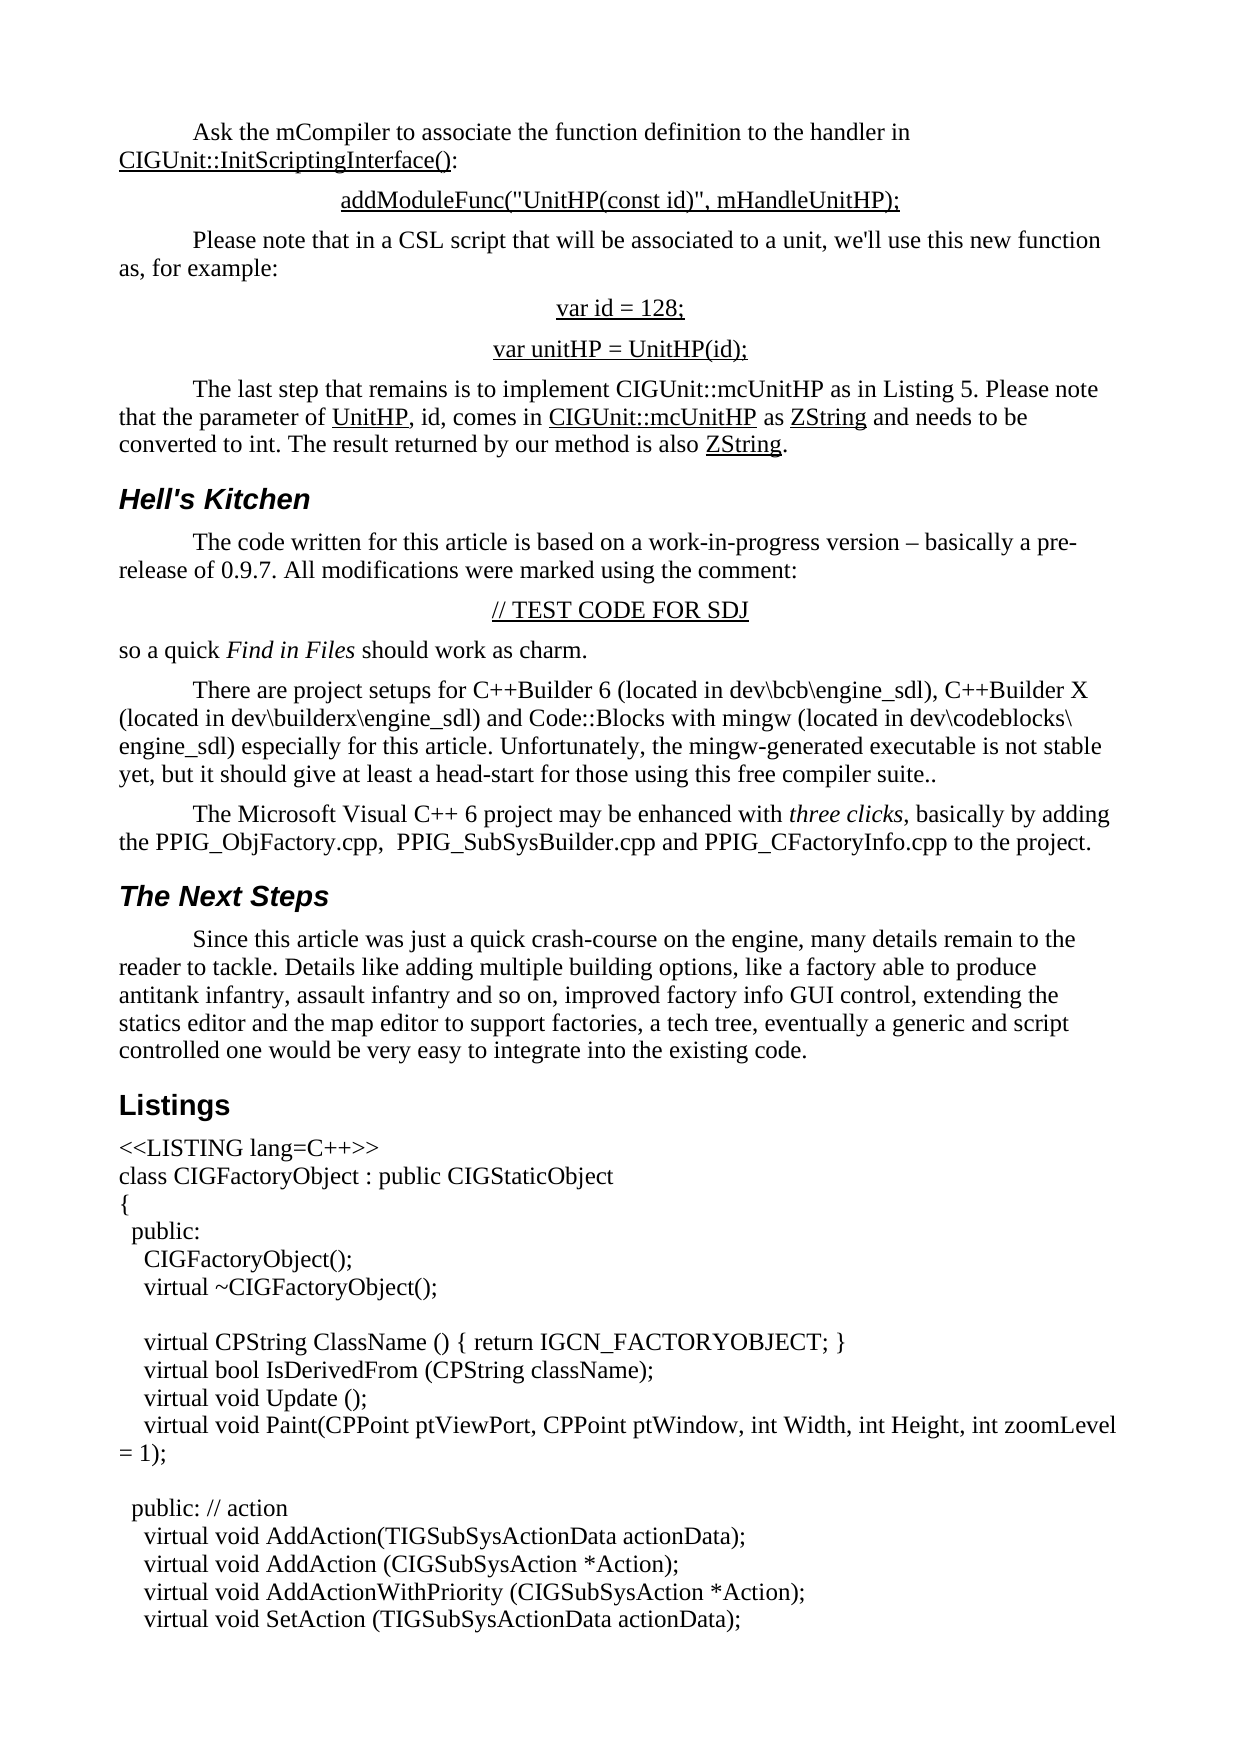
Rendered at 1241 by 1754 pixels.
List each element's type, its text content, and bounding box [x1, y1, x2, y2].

text Since this article was just a quick crash-course on the engine, many details remain to the reader to tackle. Details like adding multiple building options, like a factory able to produce antitank infantry, assault infantry and so on, improved factory info GUI control, extending the statics editor and the map editor to support factories, a tech tree, eventually a generic and script controlled one would be very easy to integrate into the existing code. [118, 926, 1122, 1064]
text The code written for this article is based on a work-in-progress version – basically a pre-release of 0.9.7. All modifications were marked using the comment: [118, 528, 1122, 584]
text There are project setups for C++Builder 6 (located in dev\bcb\engine_sdl), C++Builder X (located in dev\builderx\engine_sdl) and Code::Blocks with mingw (located in dev\codeblocks\engine_sdl) especially for this article. Unfortunately, the mingw-generated executable is not stable yet, but it should give at least a head-start for those using this free compiler suite.. [118, 677, 1122, 787]
text virtual CPString ClassName () { return IGCN_FACTORYOBJECT; } [118, 1328, 1122, 1356]
text virtual bool IsDerivedFrom (CPString className); [118, 1356, 1122, 1384]
text virtual void AddAction (CIGSubSysAction *Action); [118, 1550, 1122, 1578]
subtitle The Next Steps [118, 880, 1122, 913]
text CIGFactoryObject(); [118, 1245, 1122, 1273]
text class CIGFactoryObject : public CIGStaticObject [118, 1162, 1122, 1190]
text virtual void AddActionWithPriority (CIGSubSysAction *Action); [118, 1578, 1122, 1605]
text virtual void AddAction(TIGSubSysActionData actionData); [118, 1522, 1122, 1550]
text virtual void SetAction (TIGSubSysActionData actionData); [118, 1605, 1122, 1633]
text var unitHP = UnitHP(id); [118, 335, 1122, 362]
text var id = 128; [118, 294, 1122, 322]
text // TEST CODE FOR SDJ [118, 596, 1122, 624]
text public: // action [118, 1494, 1122, 1522]
text public: [118, 1217, 1122, 1245]
text <<LISTING lang=C++>> [118, 1134, 1122, 1162]
text virtual void Paint(CPPoint ptViewPort, CPPoint ptWindow, int Width, int Height, int zoomLevel = 1); [118, 1411, 1122, 1467]
subtitle Hell's Kitchen [118, 483, 1122, 516]
subtitle Listings [118, 1089, 1122, 1122]
text { [118, 1190, 1122, 1217]
text so a quick Find in Files should work as charm. [118, 636, 1122, 664]
text virtual ~CIGFactoryObject(); [118, 1273, 1122, 1301]
text Please note that in a CSL script that will be associated to a unit, we'll use this new function as, for example: [118, 227, 1122, 282]
text virtual void Update (); [118, 1384, 1122, 1411]
text addModuleFunc("UnitHP(const id)", mHandleUnitHP); [118, 186, 1122, 214]
text The Microsoft Visual C++ 6 project may be enhanced with three clicks, basically by adding the PPIG_ObjFactory.cpp, PPIG_SubSysBuilder.cpp and PPIG_CFactoryInfo.cpp to the project. [118, 800, 1122, 855]
text The last step that remains is to implement CIGUnit::mcUnitHP as in Listing 5. Please note that the parameter of UnitHP, id, comes in CIGUnit::mcUnitHP as ZString and needs to be converted to int. The result returned by our method is also ZString. [118, 375, 1122, 458]
text Ask the mCompiler to associate the function definition to the handler in CIGUnit::InitScriptingInterface(): [118, 118, 1122, 174]
